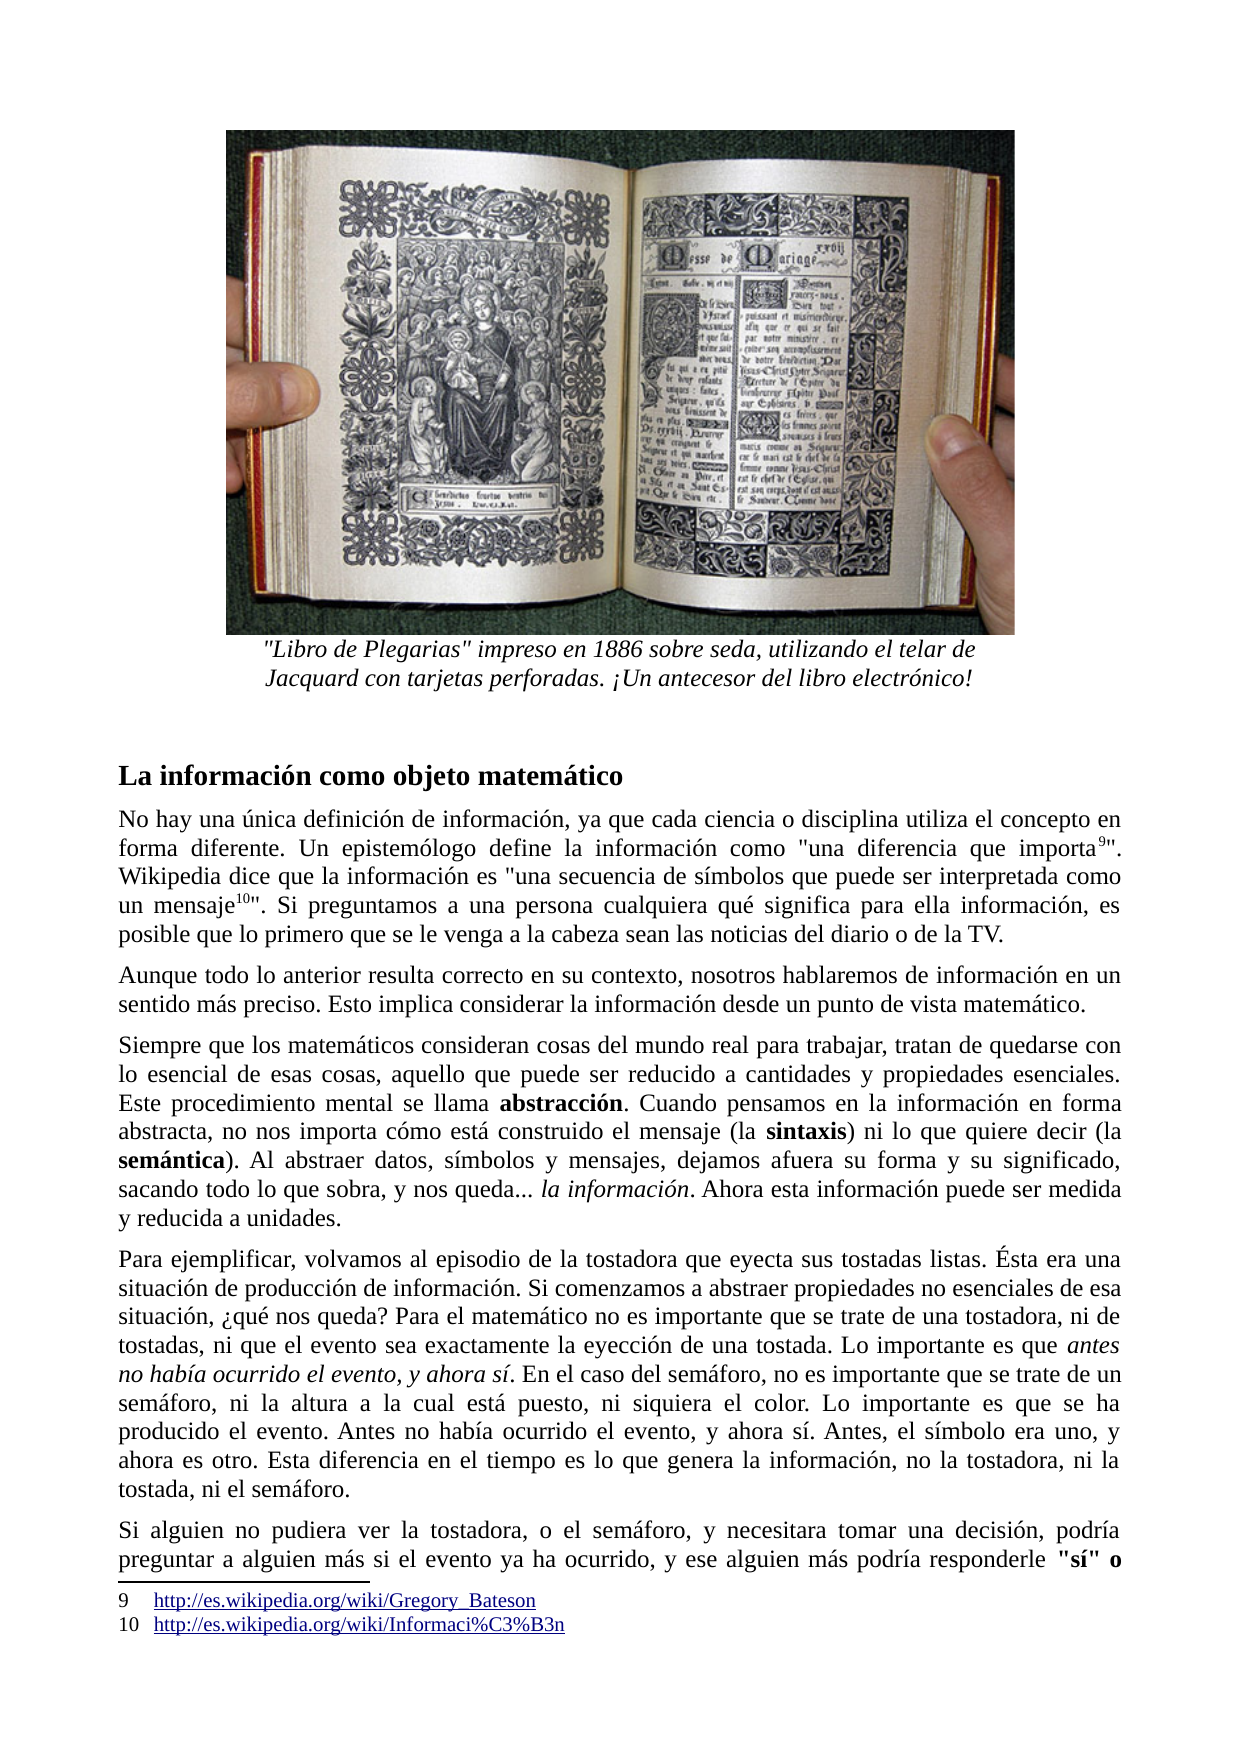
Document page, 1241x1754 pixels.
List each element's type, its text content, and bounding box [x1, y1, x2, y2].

subtitle La información como objeto matemático [118, 758, 1122, 791]
text http://es.wikipedia.org/wiki/Informaci%C3%B3n [118, 1612, 1122, 1636]
text No hay una única definición de información, ya que cada ciencia o disciplina utiliza el concepto en forma diferente. Un epistemólogo define la información como "una diferencia que importa". Wikipedia dice que la información es "una secuencia de símbolos que puede ser interpretada como un mensaje". Si preguntamos a una persona cualquiera qué significa para ella información, es posible que lo primero que se le venga a la cabeza sean las noticias del diario o de la TV. [118, 804, 1122, 948]
text Para ejemplificar, volvamos al episodio de la tostadora que eyecta sus tostadas listas. Ésta era una situación de producción de información. Si comenzamos a abstraer propiedades no esenciales de esa situación, ¿qué nos queda? Para el matemático no es importante que se trate de una tostadora, ni de tostadas, ni que el evento sea exactamente la eyección de una tostada. Lo importante es que antes no había ocurrido el evento, y ahora sí. En el caso del semáforo, no es importante que se trate de un semáforo, ni la altura a la cual está puesto, ni siquiera el color. Lo importante es que se ha producido el evento. Antes no había ocurrido el evento, y ahora sí. Antes, el símbolo era uno, y ahora es otro. Esta diferencia en el tiempo es lo que genera la información, no la tostadora, ni la tostada, ni el semáforo. [118, 1244, 1122, 1503]
text "Libro de Plegarias" impreso en 1886 sobre seda, utilizando el telar de Jacquard con tarjetas perforadas. ¡Un antecesor del libro electrónico! [226, 635, 1014, 692]
picture [226, 130, 1015, 635]
text Si alguien no pudiera ver la tostadora, o el semáforo, y necesitara tomar una decisión, podría preguntar a alguien más si el evento ya ha ocurrido, y ese alguien más podría responderle "sí" o [118, 1515, 1122, 1573]
text Siempre que los matemáticos consideran cosas del mundo real para trabajar, tratan de quedarse con lo esencial de esas cosas, aquello que puede ser reducido a cantidades y propiedades esenciales. Este procedimiento mental se llama abstracción. Cuando pensamos en la información en forma abstracta, no nos importa cómo está construido el mensaje (la sintaxis) ni lo que quiere decir (la semántica). Al abstraer datos, símbolos y mensajes, dejamos afuera su forma y su significado, sacando todo lo que sobra, y nos queda... la información. Ahora esta información puede ser medida y reducida a unidades. [118, 1030, 1122, 1231]
text Aunque todo lo anterior resulta correcto en su contexto, nosotros hablaremos de información en un sentido más preciso. Esto implica considerar la información desde un punto de vista matemático. [118, 960, 1122, 1018]
text http://es.wikipedia.org/wiki/Gregory_Bateson [118, 1588, 1122, 1612]
